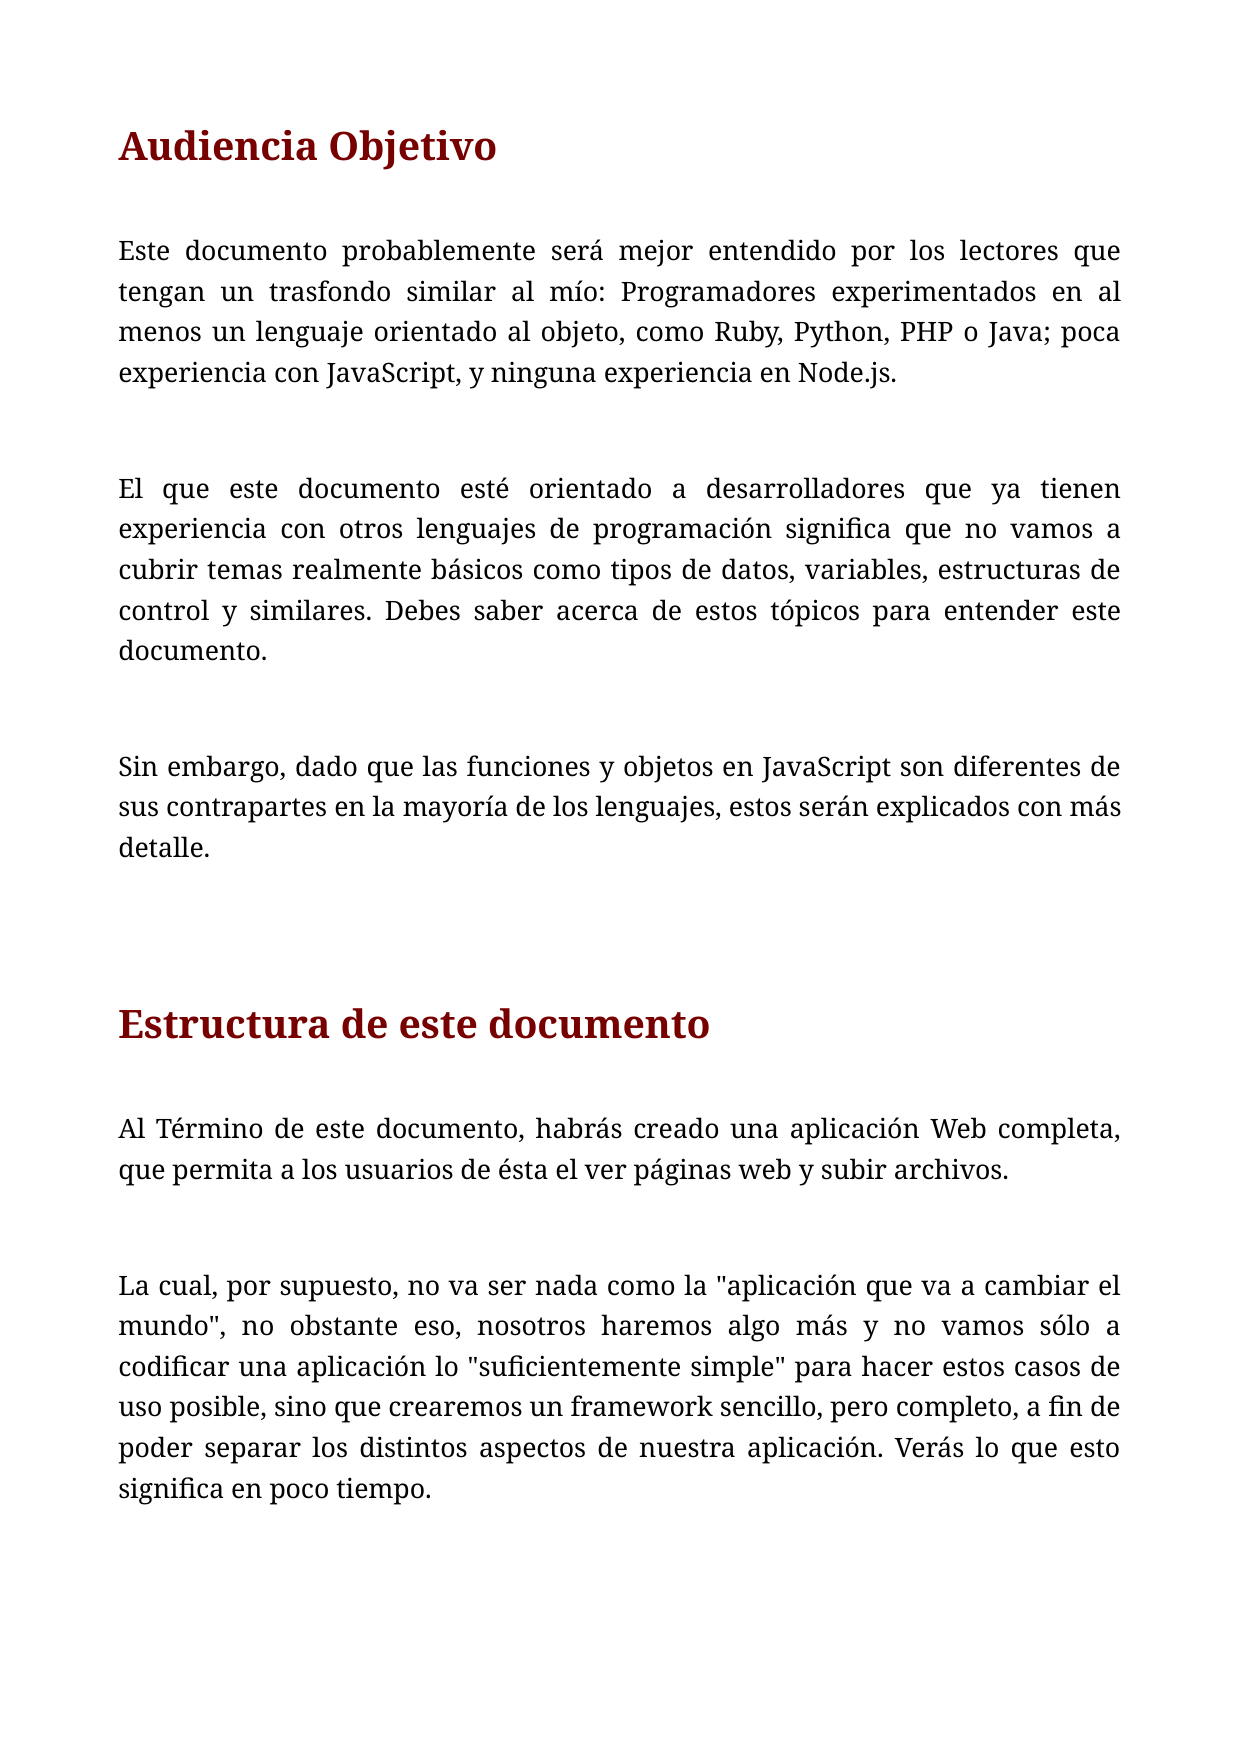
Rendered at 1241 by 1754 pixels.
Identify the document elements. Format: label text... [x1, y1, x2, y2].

text Este documento probablemente será mejor entendido por los lectores que tengan un trasfondo similar al mío: Programadores experimentados en al menos un lenguaje orientado al objeto, como Ruby, Python, PHP o Java; poca experiencia con JavaScript, y ninguna experiencia en Node.js. [118, 228, 1122, 390]
text La cual, por supuesto, no va ser nada como la "aplicación que va a cambiar el mundo", no obstante eso, nosotros haremos algo más y no vamos sólo a codificar una aplicación lo "suficientemente simple" para hacer estos casos de uso posible, sino que crearemos un framework sencillo, pero completo, a fin de poder separar los distintos aspectos de nuestra aplicación. Verás lo que esto significa en poco tiempo. [118, 1262, 1122, 1506]
subtitle Estructura de este documento [118, 996, 1122, 1049]
subtitle Audiencia Objetivo [118, 118, 1122, 171]
text Sin embargo, dado que las funciones y objetos en JavaScript son diferentes de sus contrapartes en la mayoría de los lenguajes, estos serán explicados con más detalle. [118, 743, 1122, 865]
text Al Término de este documento, habrás creado una aplicación Web completa, que permita a los usuarios de ésta el ver páginas web y subir archivos. [118, 1106, 1122, 1187]
text El que este documento esté orientado a desarrolladores que ya tienen experiencia con otros lenguajes de programación significa que no vamos a cubrir temas realmente básicos como tipos de datos, variables, estructuras de control y similares. Debes saber acerca de estos tópicos para entender este documento. [118, 465, 1122, 668]
